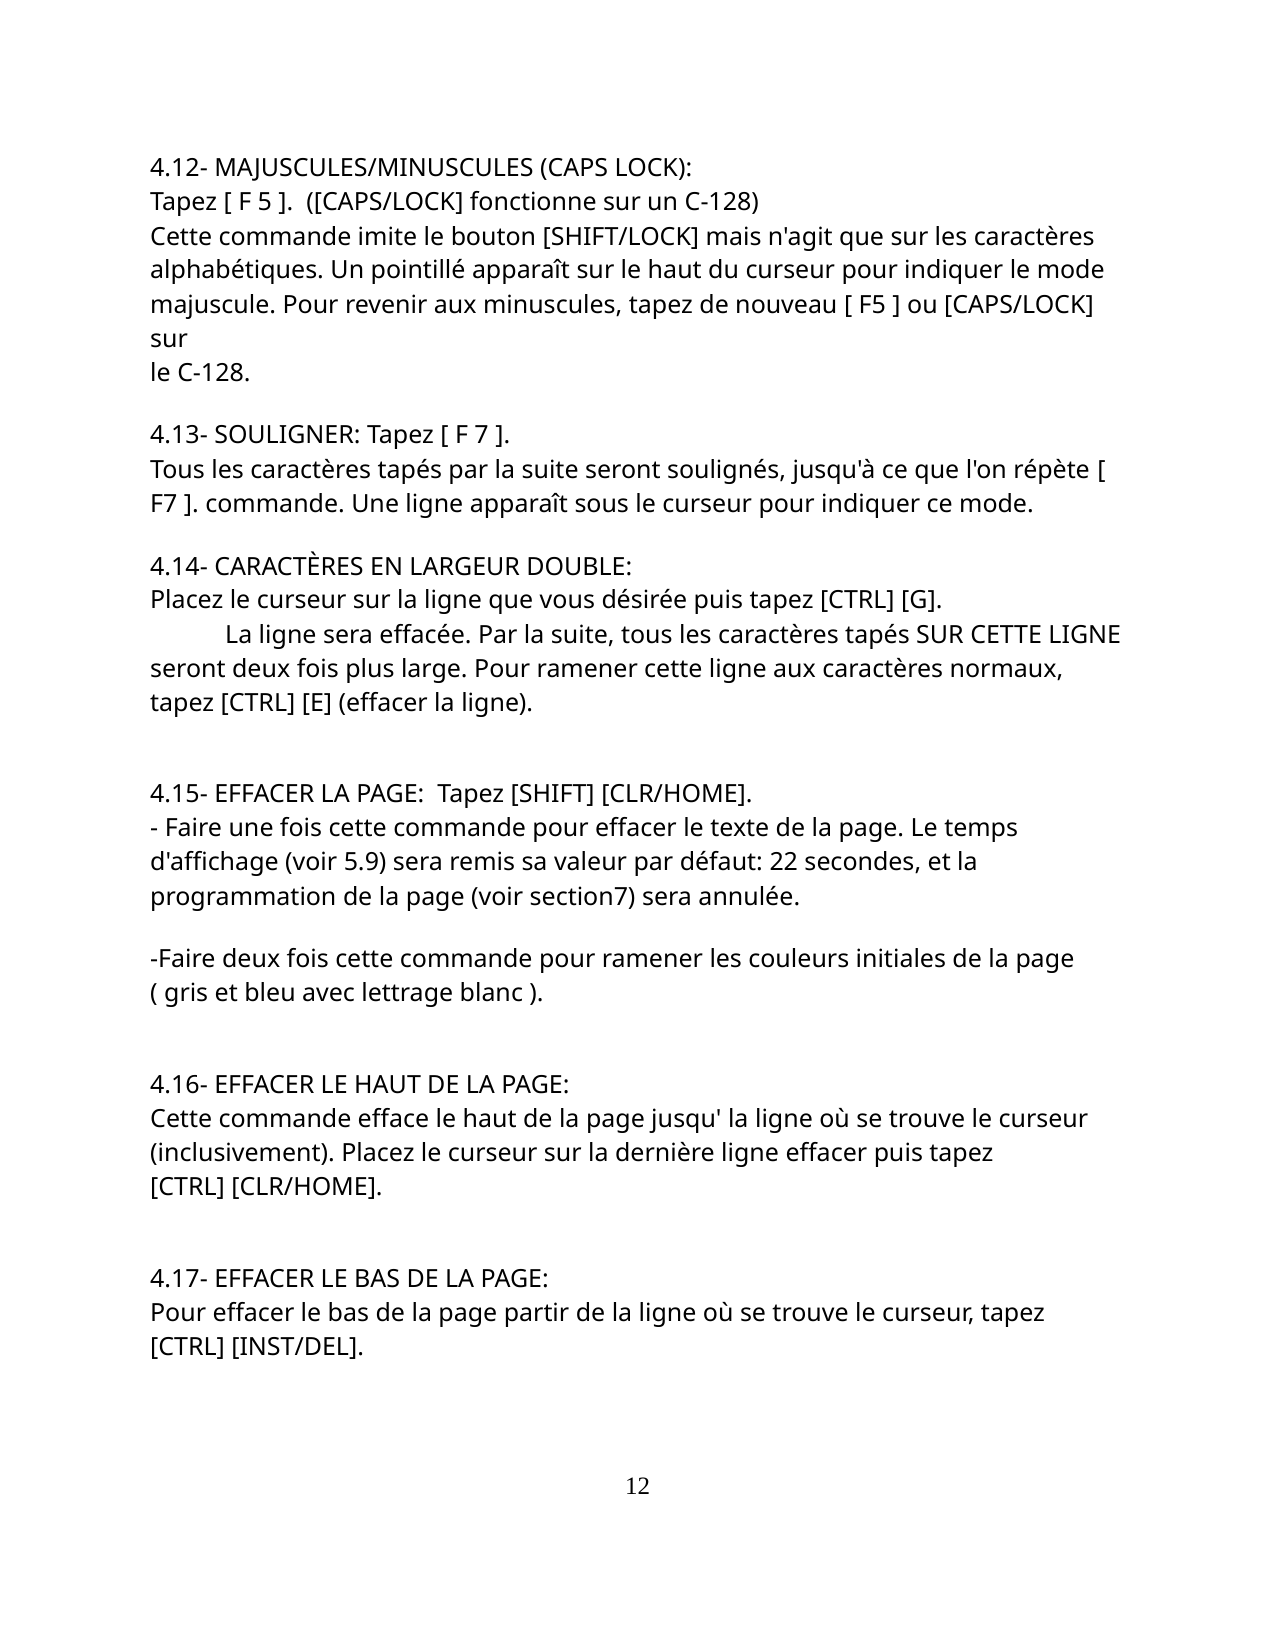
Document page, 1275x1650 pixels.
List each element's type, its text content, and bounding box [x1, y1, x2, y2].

text 4.14- CARACTÈRES EN LARGEUR DOUBLE: [150, 548, 1125, 582]
text 4.13- SOULIGNER: Tapez [ F 7 ]. [150, 417, 1125, 451]
text - Faire une fois cette commande pour effacer le texte de la page. Le temps d'affichage (voir 5.9) sera remis sa valeur par défaut: 22 secondes, et la programmation de la page (voir section7) sera annulée. [150, 810, 1125, 912]
text Cette commande efface le haut de la page jusqu' la ligne où se trouve le curseur (inclusivement). Placez le curseur sur la dernière ligne effacer puis tapez [150, 1101, 1125, 1169]
text -Faire deux fois cette commande pour ramener les couleurs initiales de la page ( gris et bleu avec lettrage blanc ). [150, 941, 1125, 1009]
text [CTRL] [CLR/HOME]. [150, 1169, 1125, 1203]
text 4.16- EFFACER LE HAUT DE LA PAGE: [150, 1067, 1125, 1101]
text 4.15- EFFACER LA PAGE: Tapez [SHIFT] [CLR/HOME]. [150, 776, 1125, 810]
text 4.12- MAJUSCULES/MINUSCULES (CAPS LOCK): [150, 150, 1125, 184]
text La ligne sera effacée. Par la suite, tous les caractères tapés SUR CETTE LIGNE seront deux fois plus large. Pour ramener cette ligne aux caractères normaux, [150, 616, 1125, 684]
text Tapez [ F 5 ]. ([CAPS/LOCK] fonctionne sur un C-128) [150, 184, 1125, 218]
text tapez [CTRL] [E] (effacer la ligne). [150, 684, 1125, 718]
text Pour effacer le bas de la page partir de la ligne où se trouve le curseur, tapez [CTRL] [INST/DEL]. [150, 1294, 1125, 1362]
text Cette commande imite le bouton [SHIFT/LOCK] mais n'agit que sur les caractères alphabétiques. Un pointillé apparaît sur le haut du curseur pour indiquer le mode majuscule. Pour revenir aux minuscules, tapez de nouveau [ F5 ] ou [CAPS/LOCK] sur [150, 218, 1125, 354]
text 4.17- EFFACER LE BAS DE LA PAGE: [150, 1260, 1125, 1294]
text Placez le curseur sur la ligne que vous désirée puis tapez [CTRL] [G]. [150, 582, 1125, 616]
text le C-128. [150, 354, 1125, 388]
text Tous les caractères tapés par la suite seront soulignés, jusqu'à ce que l'on répète [ F7 ]. commande. Une ligne apparaît sous le curseur pour indiquer ce mode. [150, 451, 1125, 519]
